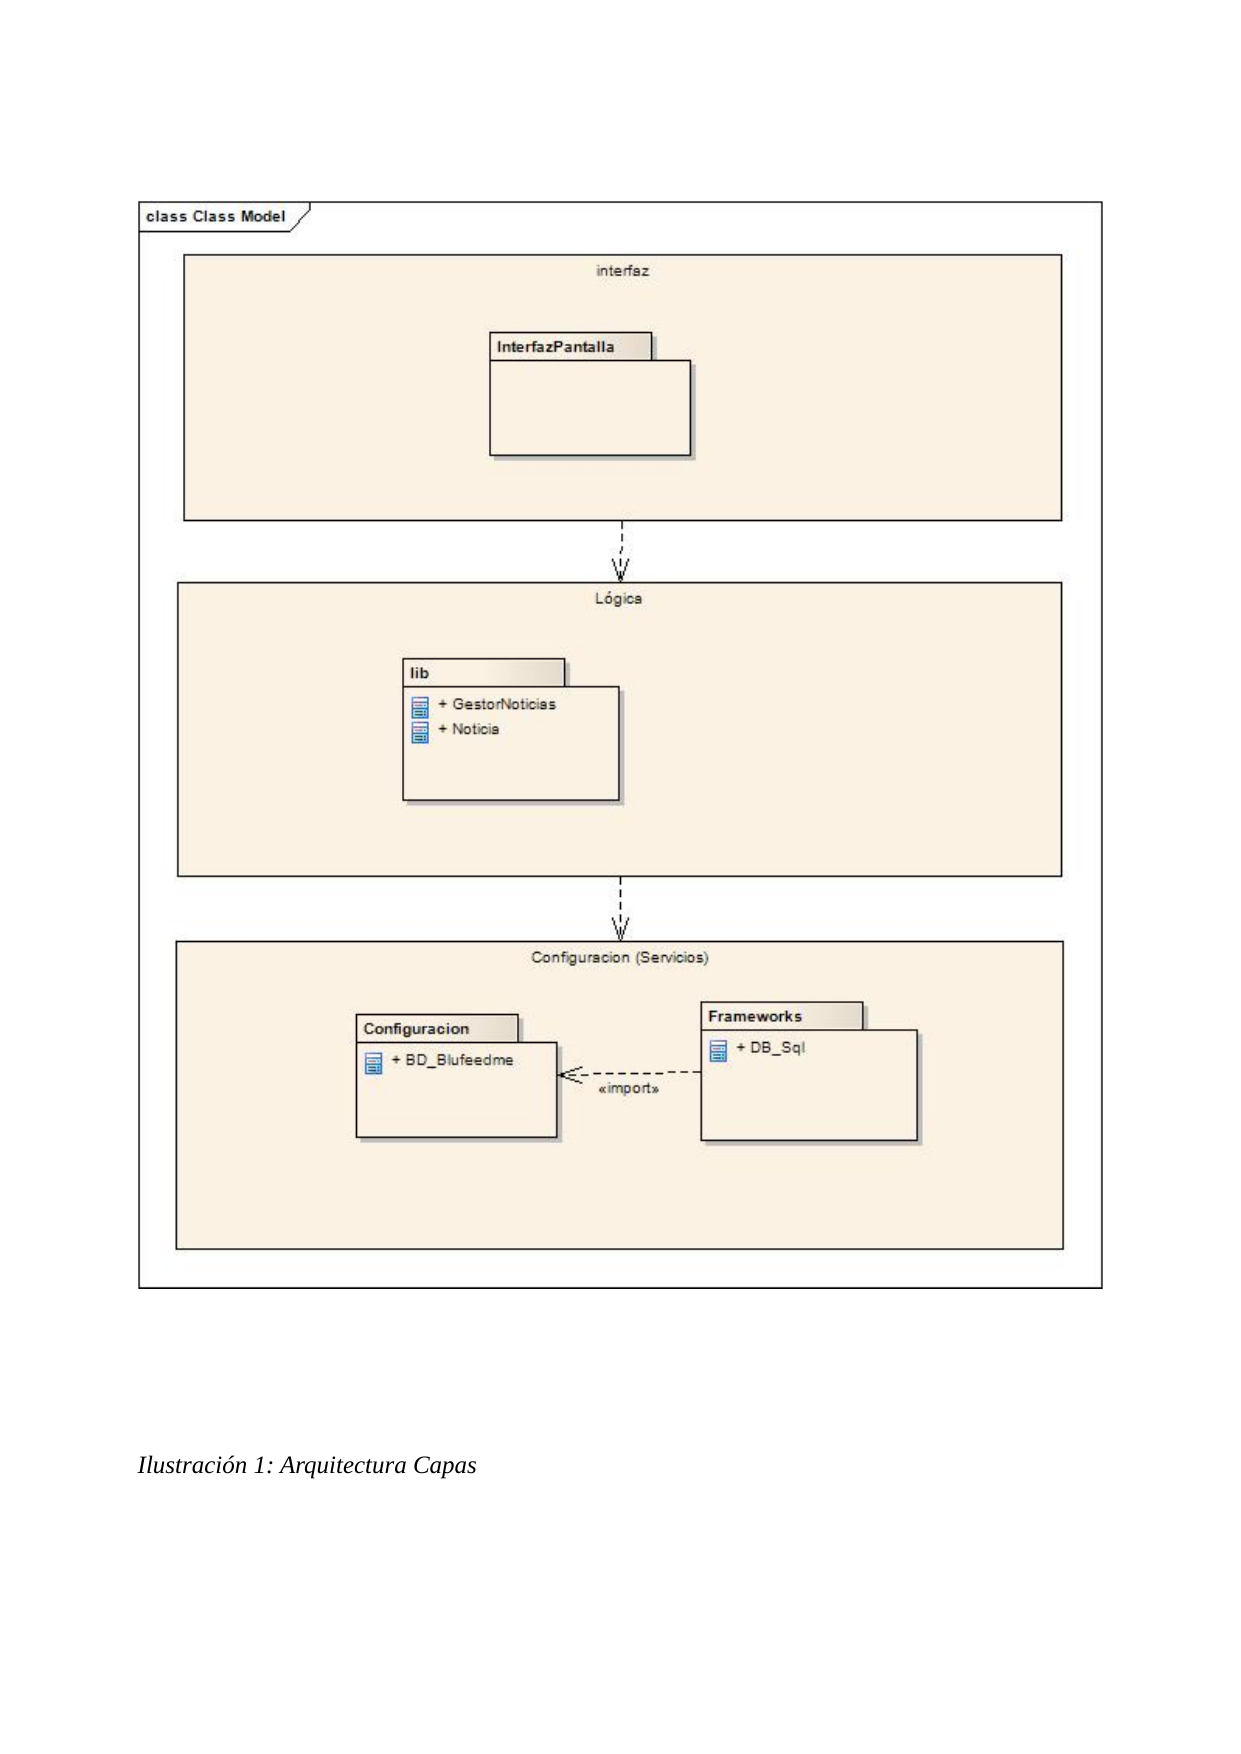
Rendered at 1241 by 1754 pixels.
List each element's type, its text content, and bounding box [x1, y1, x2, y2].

text Ilustración 1: Arquitectura Capas [137, 1450, 1103, 1478]
picture [137, 200, 1103, 1289]
